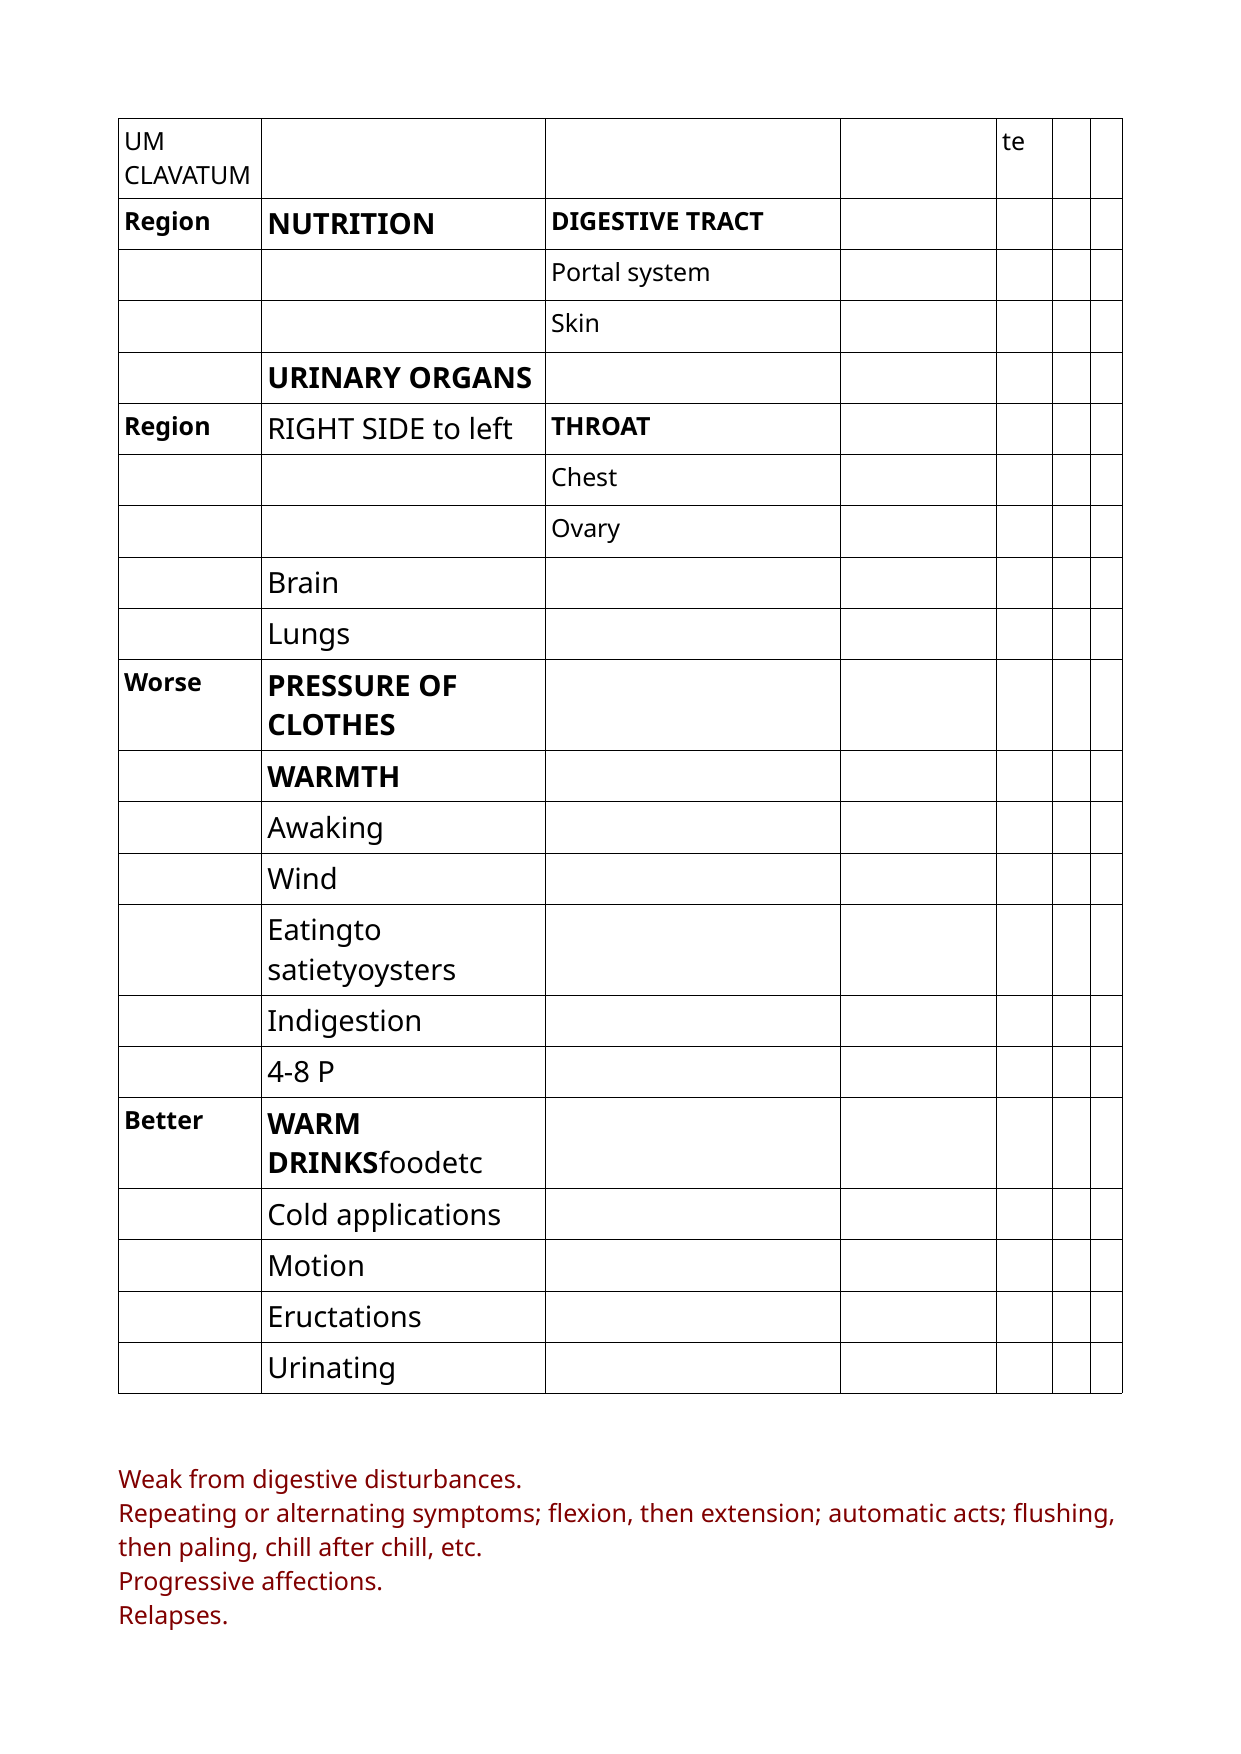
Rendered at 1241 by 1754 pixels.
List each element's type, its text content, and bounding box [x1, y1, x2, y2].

table_cell [1053, 1343, 1090, 1393]
table_cell [1053, 1098, 1090, 1188]
table_cell Ovary [546, 506, 840, 557]
table_cell [1091, 996, 1122, 1046]
table_cell [119, 751, 261, 801]
table_cell [1091, 250, 1122, 300]
table_cell [546, 1047, 840, 1097]
table_cell [119, 1189, 261, 1239]
table_cell THROAT [546, 404, 840, 454]
table_cell [1091, 455, 1122, 505]
table_cell Wind [262, 854, 545, 904]
table_cell RIGHT SIDE to left [262, 404, 545, 454]
table_cell [546, 1240, 840, 1291]
table_header UM CLAVATUM [119, 119, 261, 198]
table_cell [1091, 1343, 1122, 1393]
table_cell [1091, 609, 1122, 659]
table_cell [546, 905, 840, 995]
table_cell NUTRITION [262, 199, 545, 249]
table_cell [262, 455, 545, 505]
table_cell [1053, 301, 1090, 352]
table_cell [997, 250, 1052, 300]
table_cell [1053, 250, 1090, 300]
table_cell [841, 660, 996, 750]
table_cell [841, 609, 996, 659]
table_cell [546, 996, 840, 1046]
table_cell [841, 404, 996, 454]
table_cell [1091, 802, 1122, 852]
table_cell [997, 301, 1052, 352]
table_cell [997, 1189, 1052, 1239]
table_cell Region [119, 199, 261, 249]
table_cell [119, 854, 261, 904]
table_cell [119, 1292, 261, 1342]
table_cell [1053, 404, 1090, 454]
table_cell [841, 996, 996, 1046]
table_cell [997, 353, 1052, 403]
table_cell [997, 404, 1052, 454]
table_cell [119, 1047, 261, 1097]
table_cell [841, 1240, 996, 1291]
table_cell [546, 558, 840, 608]
table_cell WARM DRINKSfoodetc [262, 1098, 545, 1188]
table_cell [997, 996, 1052, 1046]
table_cell WARMTH [262, 751, 545, 801]
table_cell [1053, 660, 1090, 750]
table_header [1091, 119, 1122, 198]
table_cell Urinating [262, 1343, 545, 1393]
table_cell [119, 802, 261, 852]
table_cell [546, 1343, 840, 1393]
table_cell [997, 609, 1052, 659]
table_cell [119, 996, 261, 1046]
table_cell [841, 199, 996, 249]
table_cell [997, 506, 1052, 557]
table_cell [1053, 751, 1090, 801]
table_cell [1091, 506, 1122, 557]
table_cell Better [119, 1098, 261, 1188]
table_cell Portal system [546, 250, 840, 300]
table_cell Region [119, 404, 261, 454]
table_cell [119, 301, 261, 352]
table_cell [997, 802, 1052, 852]
table_cell Worse [119, 660, 261, 750]
table_cell [1053, 802, 1090, 852]
table_cell [997, 854, 1052, 904]
text Weak from digestive disturbances. [118, 1461, 1122, 1495]
table_cell [997, 905, 1052, 995]
table_cell [546, 609, 840, 659]
table_cell [841, 455, 996, 505]
table_cell [1091, 751, 1122, 801]
table_cell [1053, 353, 1090, 403]
table_cell [546, 751, 840, 801]
table_cell [546, 660, 840, 750]
table_cell [546, 854, 840, 904]
table_cell [119, 506, 261, 557]
table_cell [119, 1343, 261, 1393]
table_cell [262, 250, 545, 300]
table_cell [1053, 854, 1090, 904]
table_cell [119, 1240, 261, 1291]
table_cell [119, 455, 261, 505]
table_cell [997, 558, 1052, 608]
table_cell [119, 250, 261, 300]
table_cell [1053, 1047, 1090, 1097]
table_cell [1091, 660, 1122, 750]
table_cell [262, 301, 545, 352]
table_cell [1091, 1189, 1122, 1239]
table_cell [1053, 996, 1090, 1046]
table_cell [546, 1292, 840, 1342]
table_cell [841, 1047, 996, 1097]
table_header [262, 119, 545, 198]
table_cell [546, 1098, 840, 1188]
table_cell DIGESTIVE TRACT [546, 199, 840, 249]
table_cell [1091, 1292, 1122, 1342]
table_cell [119, 905, 261, 995]
table_cell [841, 1292, 996, 1342]
table_cell [997, 1098, 1052, 1188]
table_cell Eatingto satietyoysters [262, 905, 545, 995]
table_cell 4-8 P [262, 1047, 545, 1097]
text Progressive affections. [118, 1563, 1122, 1598]
table_cell [841, 905, 996, 995]
table_header te [997, 119, 1052, 198]
table_cell [119, 353, 261, 403]
table_cell [841, 1343, 996, 1393]
table_cell Indigestion [262, 996, 545, 1046]
table_cell [546, 802, 840, 852]
table_cell [997, 1292, 1052, 1342]
table_cell [1091, 199, 1122, 249]
table_cell Skin [546, 301, 840, 352]
table_cell [1091, 1098, 1122, 1188]
table_cell [841, 558, 996, 608]
table_cell [262, 506, 545, 557]
table_cell [841, 506, 996, 557]
table_cell [1053, 1240, 1090, 1291]
table_cell [1053, 455, 1090, 505]
table_cell Eructations [262, 1292, 545, 1342]
table_cell [119, 558, 261, 608]
text Repeating or alternating symptoms; flexion, then extension; automatic acts; flushing, then paling, chill after chill, etc. [118, 1495, 1122, 1563]
text Relapses. [118, 1598, 1122, 1632]
table_cell [997, 660, 1052, 750]
table_cell [1053, 905, 1090, 995]
table_cell [1053, 1189, 1090, 1239]
table_cell [1091, 404, 1122, 454]
table_cell [1053, 199, 1090, 249]
table_cell [841, 1098, 996, 1188]
table_cell Chest [546, 455, 840, 505]
table_cell [1053, 506, 1090, 557]
table_cell [997, 455, 1052, 505]
table_cell [1053, 1292, 1090, 1342]
table_cell [997, 751, 1052, 801]
table_cell [1091, 1240, 1122, 1291]
table_cell Cold applications [262, 1189, 545, 1239]
table_header [841, 119, 996, 198]
table_cell [1091, 301, 1122, 352]
table_cell [1091, 558, 1122, 608]
table_cell [997, 1240, 1052, 1291]
table_cell [1053, 609, 1090, 659]
table_cell [997, 1047, 1052, 1097]
table_cell Motion [262, 1240, 545, 1291]
table_cell [1091, 353, 1122, 403]
table_cell [997, 199, 1052, 249]
table_header [546, 119, 840, 198]
table_cell [546, 353, 840, 403]
table_cell [841, 1189, 996, 1239]
table_cell [997, 1343, 1052, 1393]
table_cell [841, 751, 996, 801]
table_cell [1091, 905, 1122, 995]
table_cell [841, 250, 996, 300]
table_cell Lungs [262, 609, 545, 659]
table_cell [841, 802, 996, 852]
table_cell [1091, 1047, 1122, 1097]
table_header [1053, 119, 1090, 198]
table_cell [841, 353, 996, 403]
table_cell [841, 301, 996, 352]
table_cell [119, 609, 261, 659]
table_cell URINARY ORGANS [262, 353, 545, 403]
table_cell [1091, 854, 1122, 904]
table_cell [546, 1189, 840, 1239]
table_cell [1053, 558, 1090, 608]
table_cell Awaking [262, 802, 545, 852]
table_cell [841, 854, 996, 904]
table_cell PRESSURE OF CLOTHES [262, 660, 545, 750]
table_cell Brain [262, 558, 545, 608]
